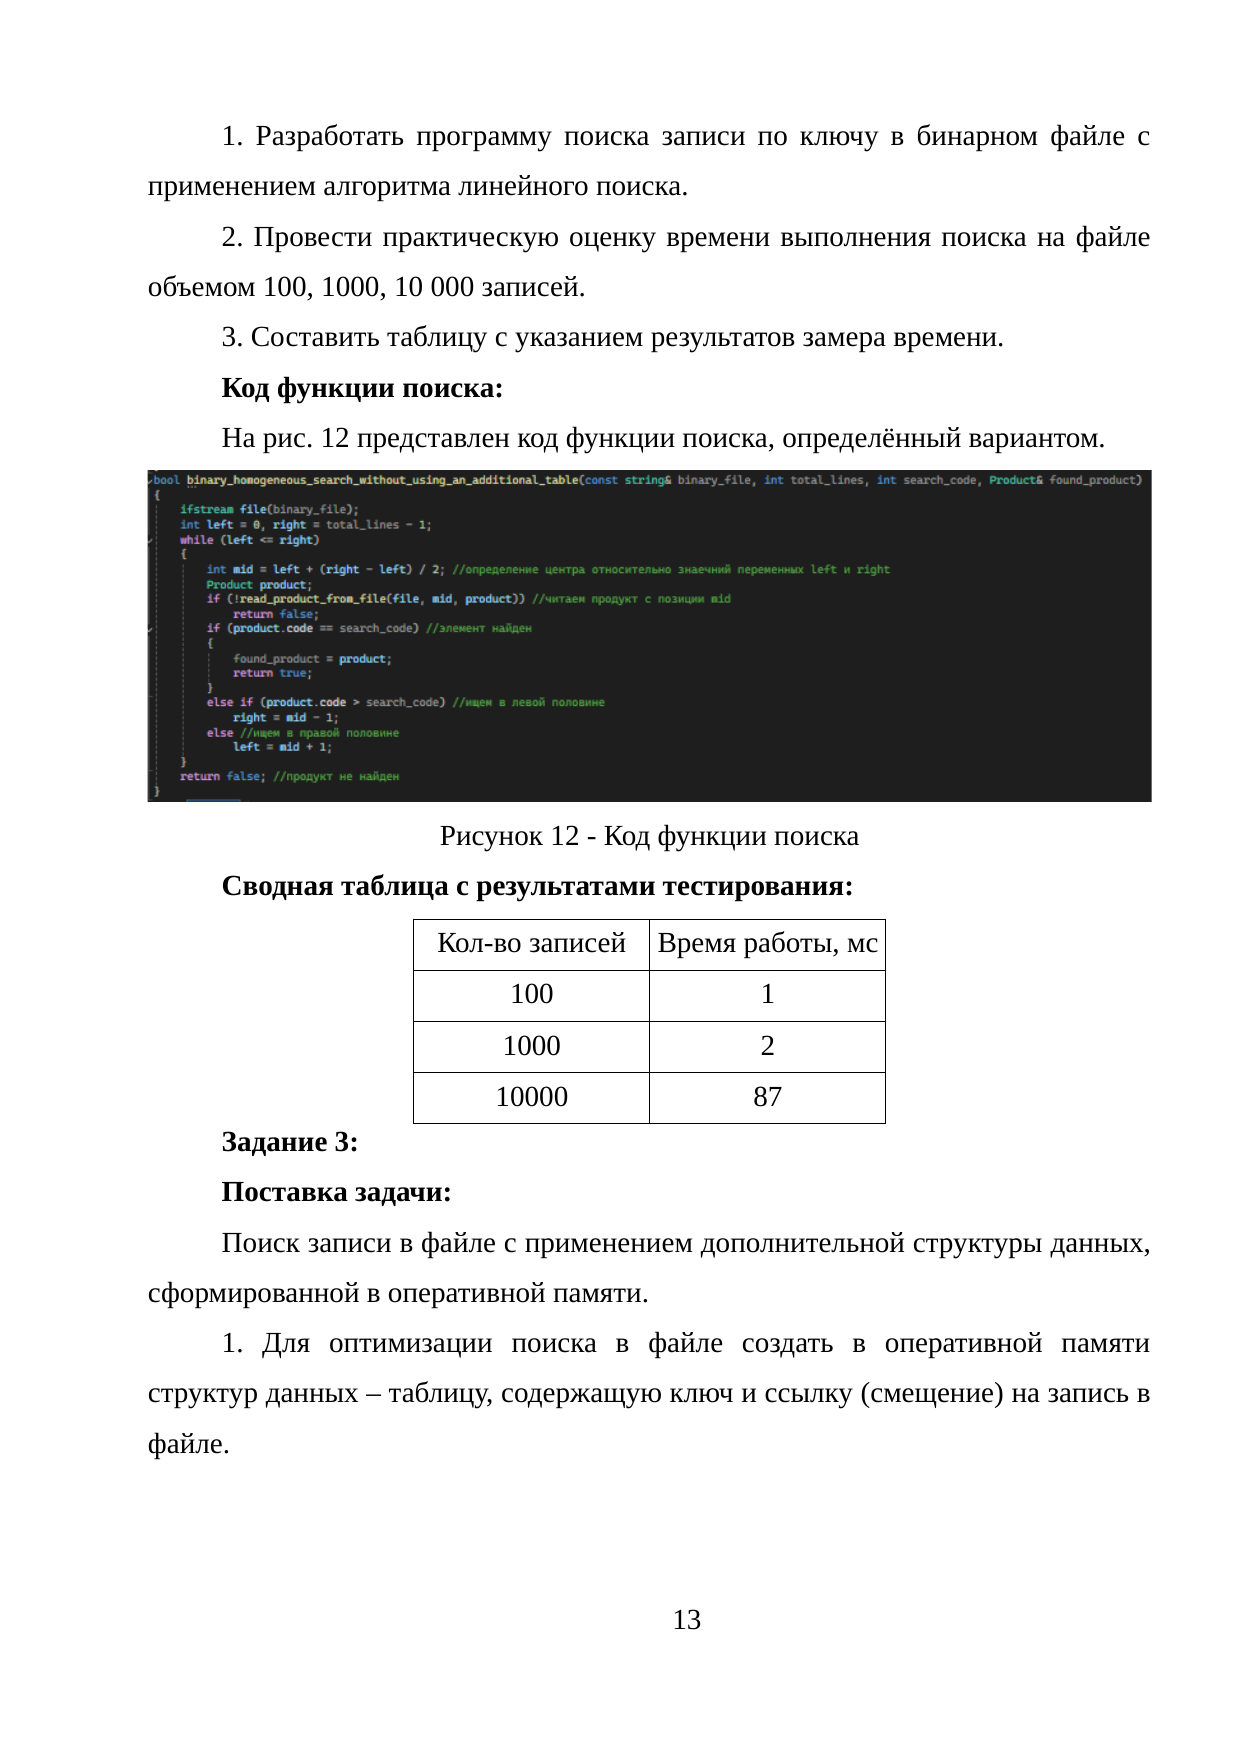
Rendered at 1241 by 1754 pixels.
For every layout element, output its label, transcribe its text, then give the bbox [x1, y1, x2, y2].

table_cell 100 [414, 971, 649, 1021]
text 3. Составить таблицу с указанием результатов замера времени. [148, 319, 1152, 353]
text Код функции поиска: [148, 370, 1152, 403]
table_cell 10000 [414, 1073, 649, 1123]
table_cell 2 [650, 1022, 885, 1072]
text 1. Для оптимизации поиска в файле создать в оперативной памяти структур данных – таблицу, содержащую ключ и ссылку (смещение) на запись в файле. [148, 1325, 1152, 1459]
text Поставка задачи: [148, 1174, 1152, 1208]
table_cell 87 [650, 1073, 885, 1123]
text Сводная таблица с результатами тестирования: [148, 852, 1152, 902]
table_cell 1 [650, 971, 885, 1021]
picture [147, 470, 1152, 802]
text 2. Провести практическую оценку времени выполнения поиска на файле объемом 100, 1000, 10 000 записей. [148, 219, 1152, 303]
table_header Кол-во записей [414, 920, 649, 970]
text Поиск записи в файле с применением дополнительной структуры данных, сформированной в оперативной памяти. [148, 1225, 1152, 1308]
table_cell 1000 [414, 1022, 649, 1072]
text На рис. 12 представлен код функции поиска, определённый вариантом. [148, 420, 1152, 453]
subtitle Задание 3: [148, 1124, 1152, 1158]
table_header Время работы, мс [650, 920, 885, 970]
text Рисунок 12 - Код функции поиска [148, 802, 1152, 852]
text 1. Разработать программу поиска записи по ключу в бинарном файле с применением алгоритма линейного поиска. [148, 118, 1152, 202]
